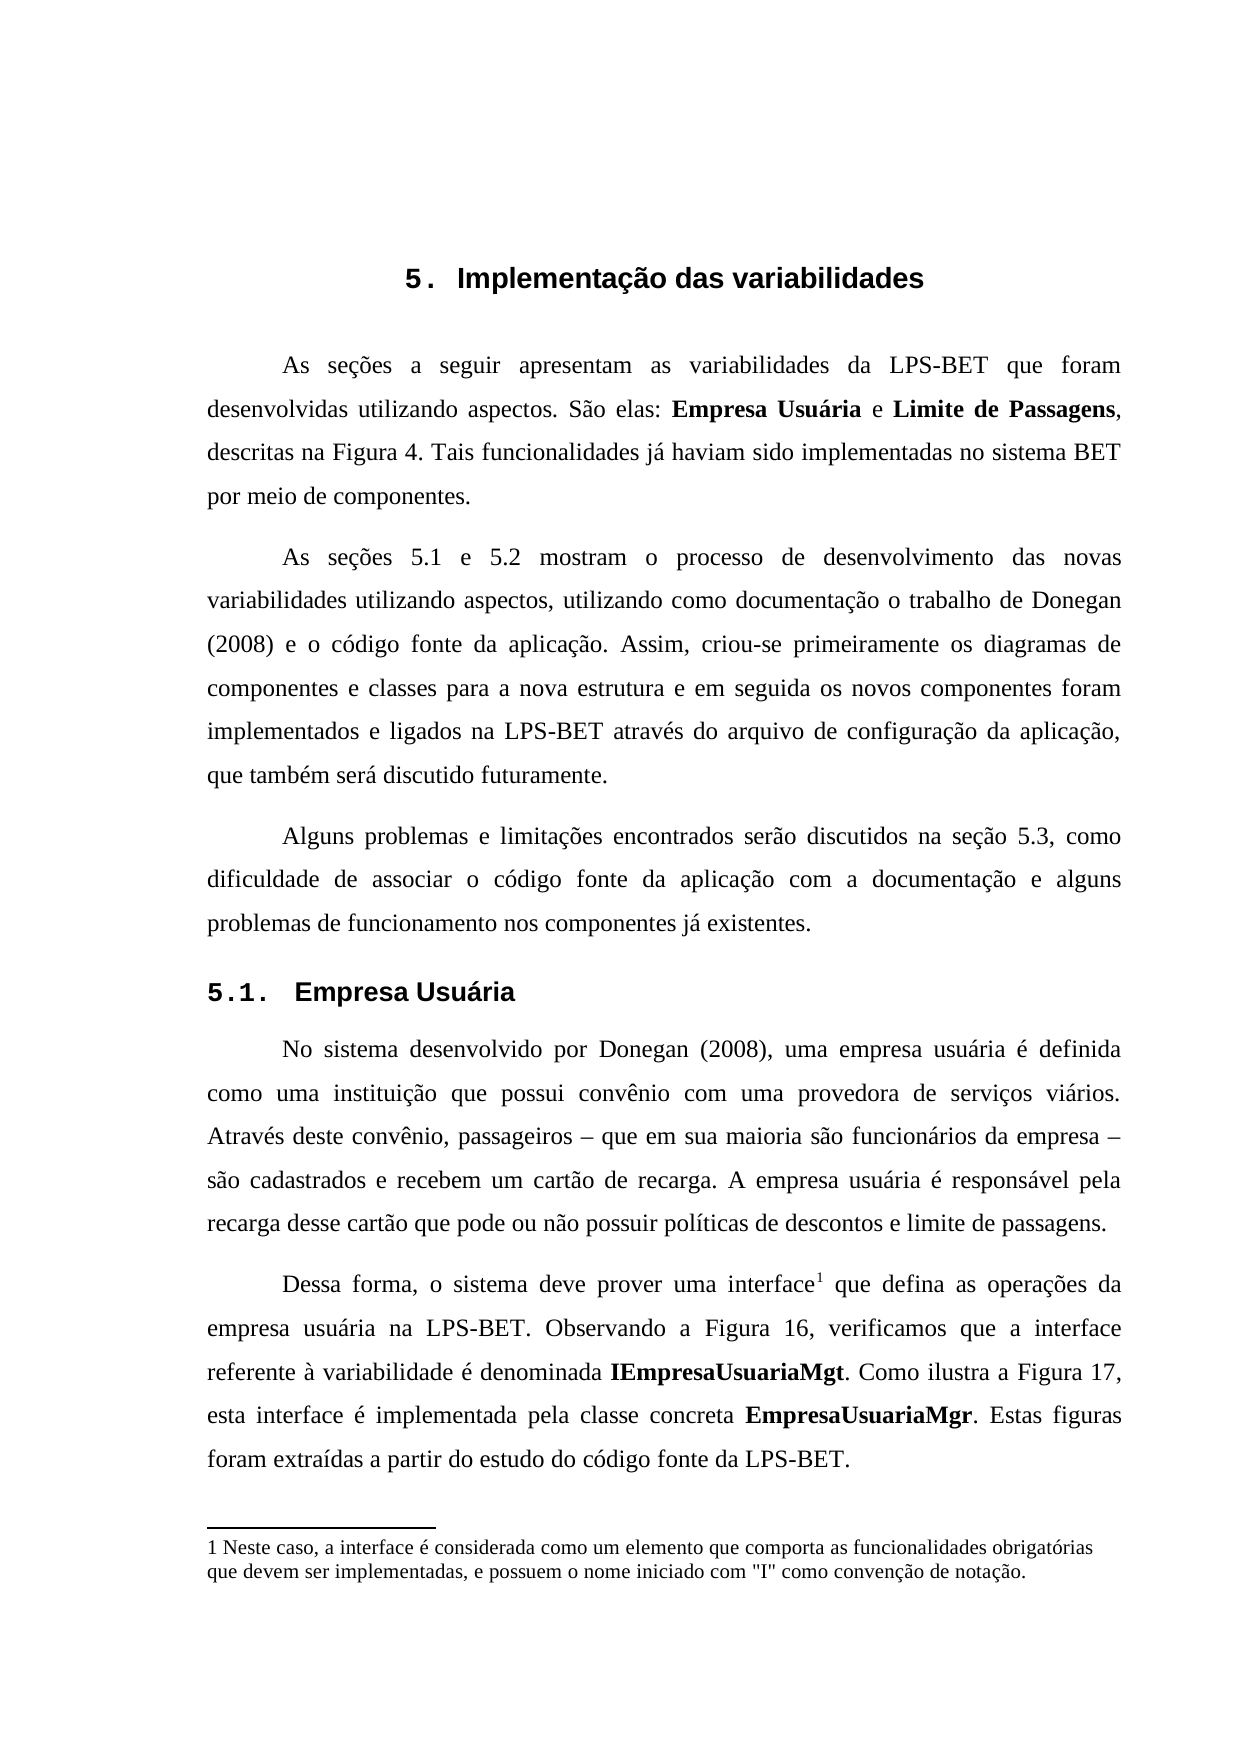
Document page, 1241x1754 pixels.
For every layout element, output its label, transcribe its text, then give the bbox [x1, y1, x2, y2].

text Alguns problemas e limitações encontrados serão discutidos na seção 5.3, como dificuldade de associar o código fonte da aplicação com a documentação e alguns problemas de funcionamento nos componentes já existentes. [207, 821, 1122, 937]
subtitle Implementação das variabilidades [207, 261, 1122, 297]
text As seções a seguir apresentam as variabilidades da LPS-BET que foram desenvolvidas utilizando aspectos. São elas: Empresa Usuária e Limite de Passagens, descritas na Figura 4. Tais funcionalidades já haviam sido implementadas no sistema BET por meio de componentes. [207, 350, 1122, 509]
text As seções 5.1 e 5.2 mostram o processo de desenvolvimento das novas variabilidades utilizando aspectos, utilizando como documentação o trabalho de Donegan (2008) e o código fonte da aplicação. Assim, criou-se primeiramente os diagramas de componentes e classes para a nova estrutura e em seguida os novos componentes foram implementados e ligados na LPS-BET através do arquivo de configuração da aplicação, que também será discutido futuramente. [207, 542, 1122, 788]
text Dessa forma, o sistema deve prover uma interface que defina as operações da empresa usuária na LPS-BET. Observando a Figura 16, verificamos que a interface referente à variabilidade é denominada IEmpresaUsuariaMgt. Como ilustra a Figura 17, esta interface é implementada pela classe concreta EmpresaUsuariaMgr. Estas figuras foram extraídas a partir do estudo do código fonte da LPS-BET. [207, 1269, 1122, 1472]
text No sistema desenvolvido por Donegan (2008), uma empresa usuária é definida como uma instituição que possui convênio com uma provedora de serviços viários. Através deste convênio, passageiros – que em sua maioria são funcionários da empresa – são cadastrados e recebem um cartão de recarga. A empresa usuária é responsável pela recarga desse cartão que pode ou não possuir políticas de descontos e limite de passagens. [207, 1034, 1122, 1237]
subtitle Empresa Usuária [207, 976, 1122, 1010]
text Neste caso, a interface é considerada como um elemento que comporta as funcionalidades obrigatórias que devem ser implementadas, e possuem o nome iniciado com "I" como convenção de notação. [207, 1534, 1122, 1583]
